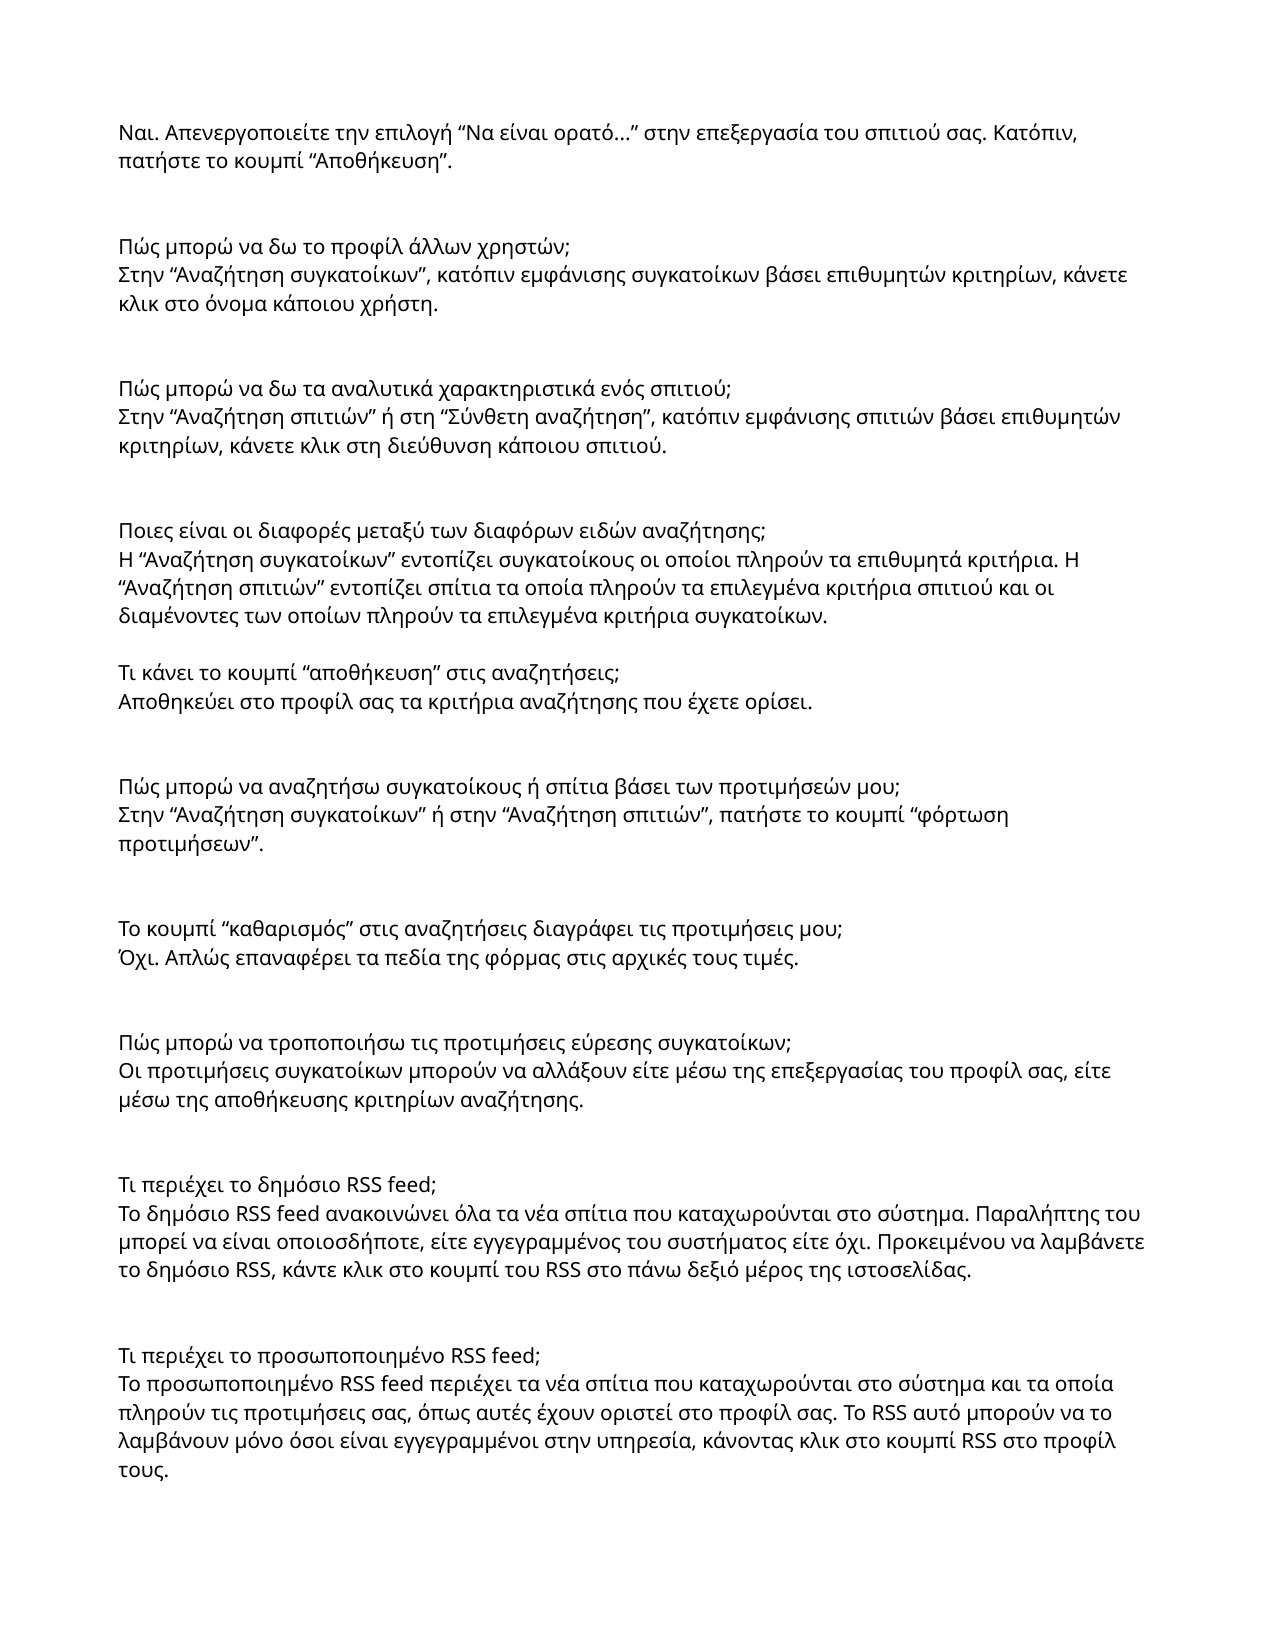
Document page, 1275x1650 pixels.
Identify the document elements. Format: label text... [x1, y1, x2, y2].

text Τι περιέχει το προσωποποιημένο RSS feed; [118, 1341, 1157, 1369]
text Πώς μπορώ να αναζητήσω συγκατοίκους ή σπίτια βάσει των προτιμήσεών μου; [118, 772, 1157, 801]
text Στην “Αναζήτηση συγκατοίκων” ή στην “Αναζήτηση σπιτιών”, πατήστε το κουμπί “φόρτωση προτιμήσεων”. [118, 801, 1157, 857]
text Τι κάνει το κουμπί “αποθήκευση” στις αναζητήσεις; [118, 658, 1157, 687]
text Η “Αναζήτηση συγκατοίκων” εντοπίζει συγκατοίκους οι οποίοι πληρούν τα επιθυμητά κριτήρια. Η “Αναζήτηση σπιτιών” εντοπίζει σπίτια τα οποία πληρούν τα επιλεγμένα κριτήρια σπιτιού και οι διαμένοντες των οποίων πληρούν τα επιλεγμένα κριτήρια συγκατοίκων. [118, 545, 1157, 630]
text Ποιες είναι οι διαφορές μεταξύ των διαφόρων ειδών αναζήτησης; [118, 516, 1157, 545]
text Τι περιέχει το δημόσιο RSS feed; [118, 1170, 1157, 1199]
text Πώς μπορώ να δω το προφίλ άλλων χρηστών; [118, 232, 1157, 260]
text Αποθηκεύει στο προφίλ σας τα κριτήρια αναζήτησης που έχετε ορίσει. [118, 687, 1157, 715]
text Ναι. Απενεργοποιείτε την επιλογή “Να είναι ορατό...” στην επεξεργασία του σπιτιού σας. Κατόπιν, πατήστε το κουμπί “Αποθήκευση”. [118, 118, 1157, 175]
text Στην “Αναζήτηση συγκατοίκων”, κατόπιν εμφάνισης συγκατοίκων βάσει επιθυμητών κριτηρίων, κάνετε κλικ στο όνομα κάποιου χρήστη. [118, 260, 1157, 317]
text Πώς μπορώ να δω τα αναλυτικά χαρακτηριστικά ενός σπιτιού; [118, 374, 1157, 402]
text Το προσωποποιημένο RSS feed περιέχει τα νέα σπίτια που καταχωρούνται στο σύστημα και τα οποία πληρούν τις προτιμήσεις σας, όπως αυτές έχουν οριστεί στο προφίλ σας. Το RSS αυτό μπορούν να το λαμβάνουν μόνο όσοι είναι εγγεγραμμένοι στην υπηρεσία, κάνοντας κλικ στο κουμπί RSS στο προφίλ τους. [118, 1369, 1157, 1483]
text Πώς μπορώ να τροποποιήσω τις προτιμήσεις εύρεσης συγκατοίκων; [118, 1028, 1157, 1057]
text Το κουμπί “καθαρισμός” στις αναζητήσεις διαγράφει τις προτιμήσεις μου; [118, 914, 1157, 943]
text Στην “Αναζήτηση σπιτιών” ή στη “Σύνθετη αναζήτηση”, κατόπιν εμφάνισης σπιτιών βάσει επιθυμητών κριτηρίων, κάνετε κλικ στη διεύθυνση κάποιου σπιτιού. [118, 402, 1157, 459]
text Το δημόσιο RSS feed ανακοινώνει όλα τα νέα σπίτια που καταχωρούνται στο σύστημα. Παραλήπτης του μπορεί να είναι οποιοσδήποτε, είτε εγγεγραμμένος του συστήματος είτε όχι. Προκειμένου να λαμβάνετε το δημόσιο RSS, κάντε κλικ στο κουμπί του RSS στο πάνω δεξιό μέρος της ιστοσελίδας. [118, 1199, 1157, 1284]
text Οι προτιμήσεις συγκατοίκων μπορούν να αλλάξουν είτε μέσω της επεξεργασίας του προφίλ σας, είτε μέσω της αποθήκευσης κριτηρίων αναζήτησης. [118, 1057, 1157, 1113]
text Όχι. Απλώς επαναφέρει τα πεδία της φόρμας στις αρχικές τους τιμές. [118, 943, 1157, 971]
